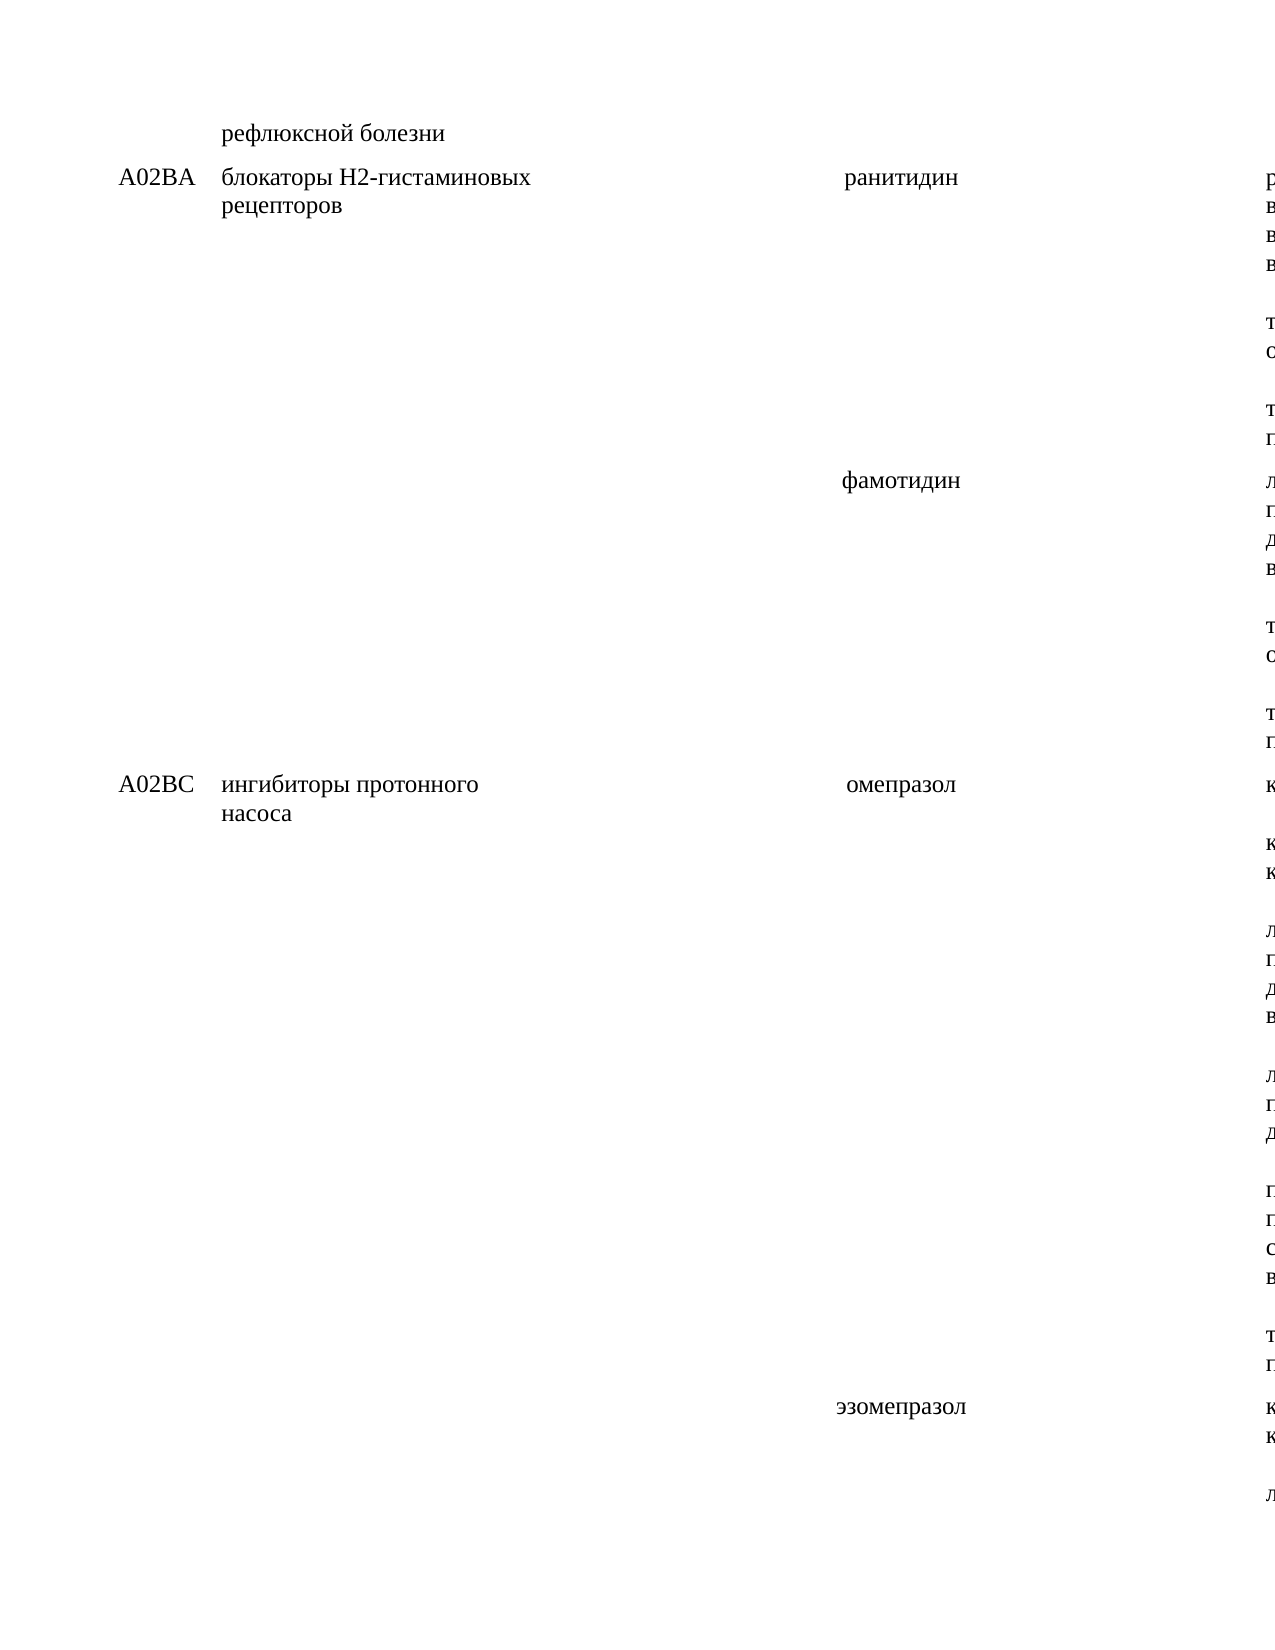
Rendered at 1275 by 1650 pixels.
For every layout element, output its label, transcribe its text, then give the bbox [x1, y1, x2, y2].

table_cell ранитидин [537, 162, 1266, 465]
table_cell [221, 1391, 537, 1507]
table_cell [118, 465, 221, 769]
table_cell фамотидин [537, 465, 1266, 769]
table_cell A02BC [118, 769, 221, 1391]
table_cell A02BA [118, 162, 221, 465]
table_cell [1266, 118, 1275, 162]
table_cell ингибиторы протонного насоса [221, 769, 537, 1391]
table_cell блокаторы Н2-гистаминовых рецепторов [221, 162, 537, 465]
table_cell омепразол [537, 769, 1266, 1391]
table_cell [537, 118, 1266, 162]
table_cell [118, 118, 221, 162]
table_cell [221, 465, 537, 769]
table_cell эзомепразол [537, 1391, 1266, 1507]
table_cell [118, 1391, 221, 1507]
table_cell рефлюксной болезни [221, 118, 537, 162]
